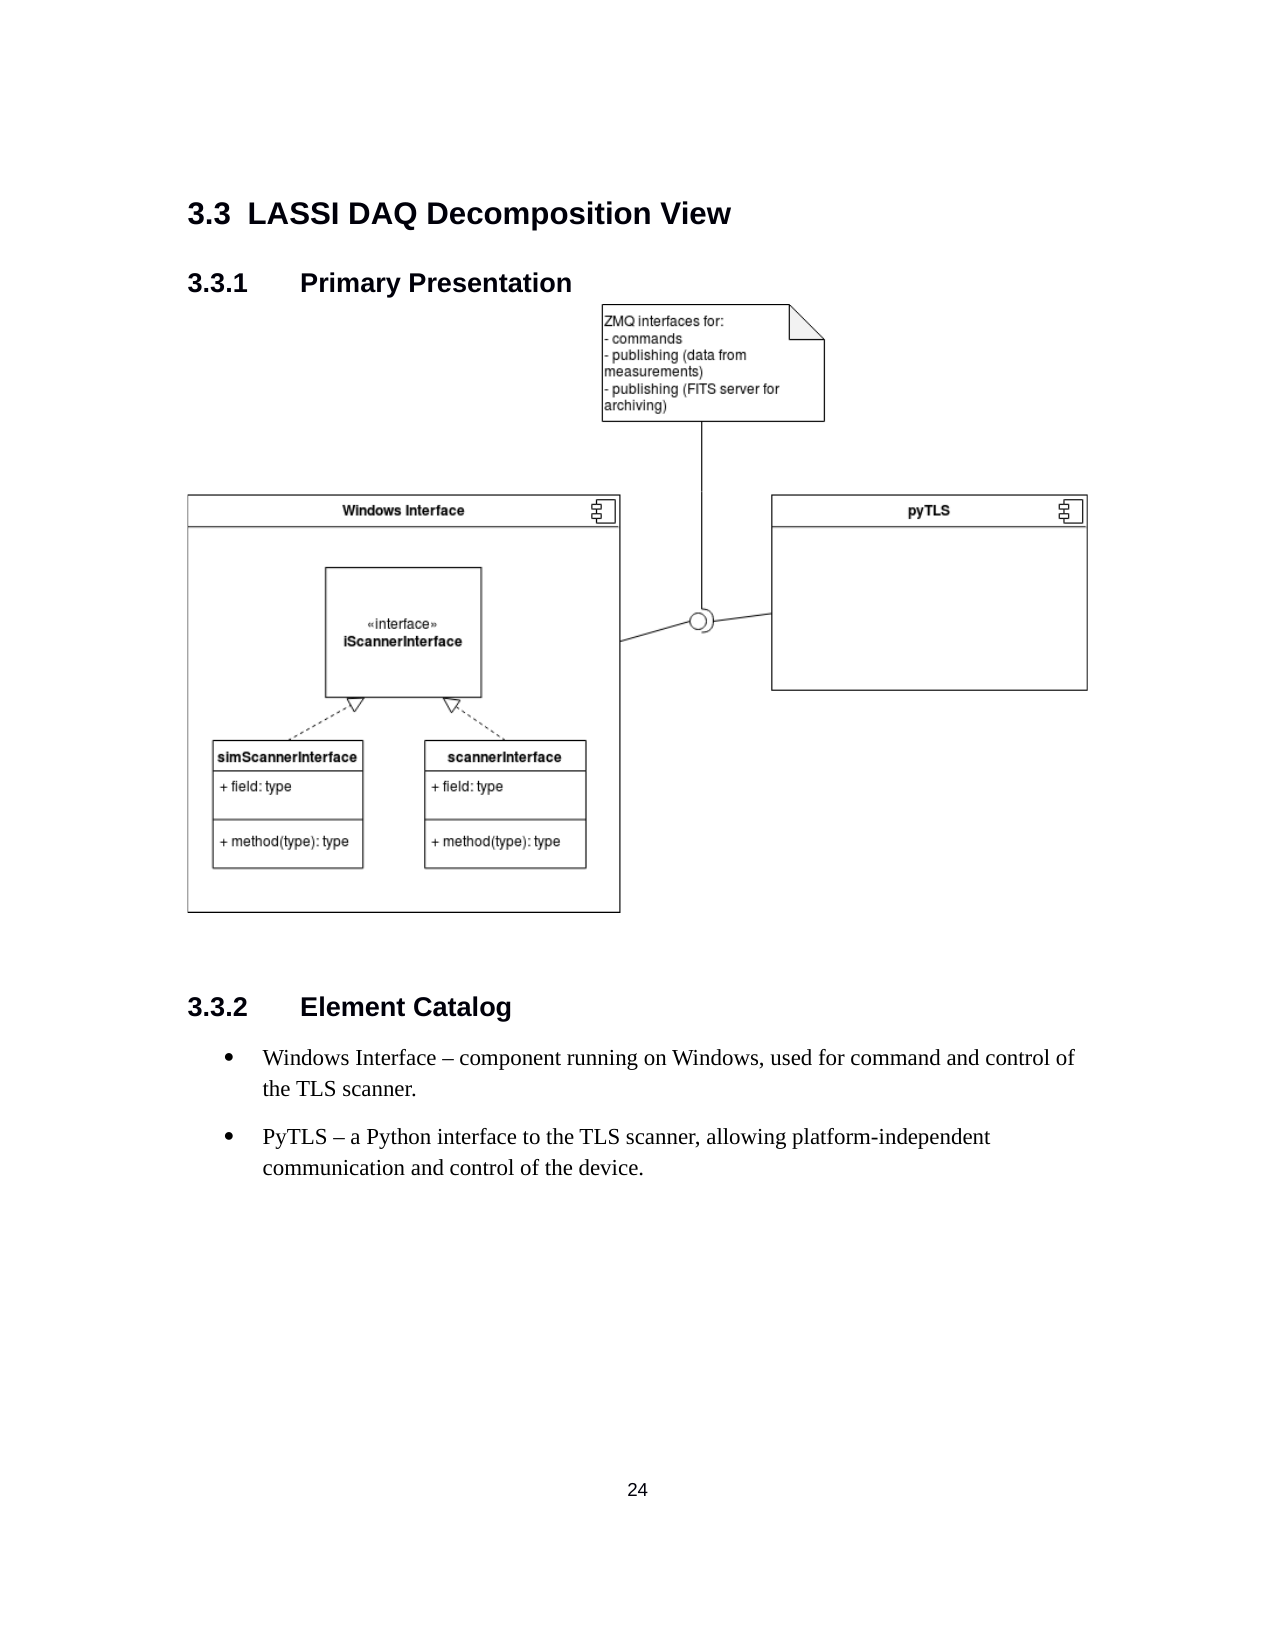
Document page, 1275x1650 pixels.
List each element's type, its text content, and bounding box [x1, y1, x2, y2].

subtitle Primary Presentation [187, 262, 1087, 298]
list Windows Interface – component running on Windows, used for command and control of the TLS scanner. [225, 1039, 1087, 1101]
list PyTLS – a Python interface to the TLS scanner, allowing platform-independent communication and control of the device. [225, 1118, 1087, 1180]
subtitle Element Catalog [187, 987, 1087, 1022]
picture [187, 304, 1088, 913]
subtitle LASSI DAQ Decomposition View [187, 192, 1087, 231]
